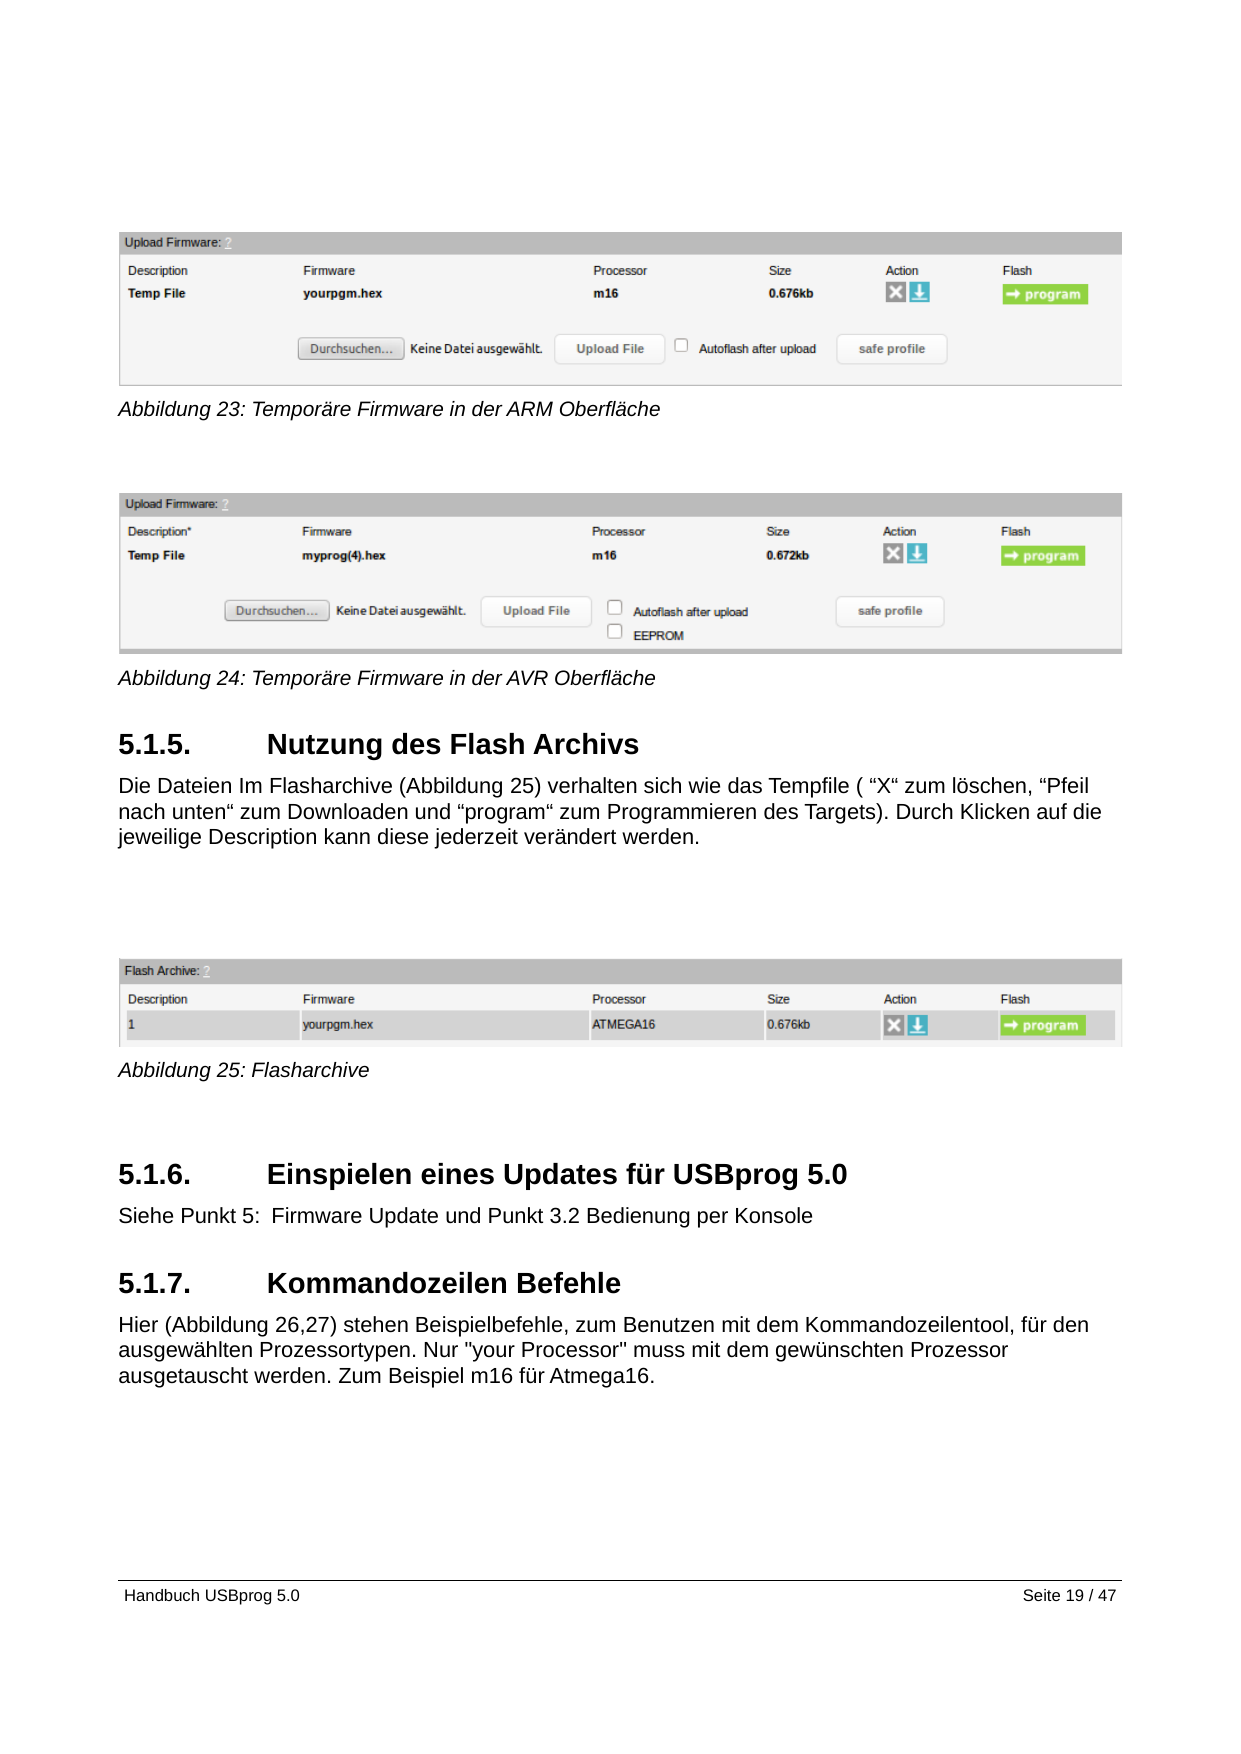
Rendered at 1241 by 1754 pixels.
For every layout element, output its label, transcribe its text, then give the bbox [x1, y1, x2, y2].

subtitle Nutzung des Flash Archivs [118, 727, 1122, 761]
text Abbildung 24: Temporäre Firmware in der AVR Oberfläche [118, 654, 1122, 690]
picture [118, 493, 1123, 654]
text Abbildung 25: Flasharchive [118, 1047, 1122, 1082]
picture [118, 232, 1122, 386]
picture [118, 958, 1123, 1047]
text Hier (Abbildung 26,27) stehen Beispielbefehle, zum Benutzen mit dem Kommandozeilentool, für den ausgewählten Prozessortypen. Nur "your Processor" muss mit dem gewünschten Prozessor ausgetauscht werden. Zum Beispiel m16 für Atmega16. [118, 1312, 1122, 1388]
subtitle Kommandozeilen Befehle [118, 1266, 1122, 1300]
subtitle Einspielen eines Updates für USBprog 5.0 [118, 1157, 1122, 1191]
text Die Dateien Im Flasharchive (Abbildung 25) verhalten sich wie das Tempfile ( “X“ zum löschen, “Pfeil nach unten“ zum Downloaden und “program“ zum Programmieren des Targets). Durch Klicken auf die jeweilige Description kann diese jederzeit verändert werden. [118, 773, 1122, 849]
text Abbildung 23: Temporäre Firmware in der ARM Oberfläche [118, 386, 1122, 421]
text Siehe Punkt 5: Firmware Update und Punkt 3.2 Bedienung per Konsole [118, 1203, 1122, 1229]
